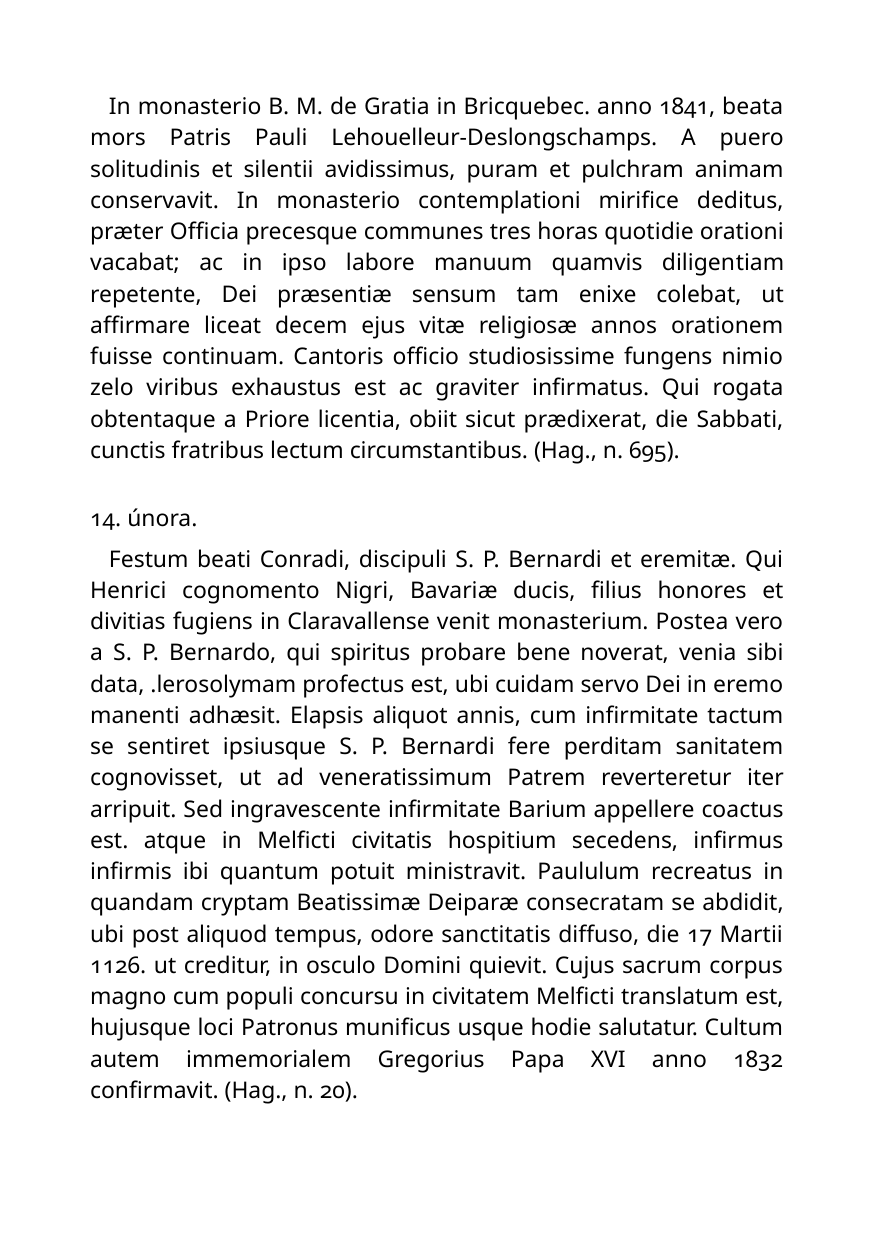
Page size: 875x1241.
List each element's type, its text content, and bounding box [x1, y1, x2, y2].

text 14. února. [90, 502, 784, 533]
text Festum beati Conradi, discipuli S. P. Bernardi et eremitæ. Qui Henrici cognomento Nigri, Bavariæ ducis, filius honores et divitias fugiens in Claravallense venit monasterium. Postea vero a S. P. Bernardo, qui spiritus probare bene noverat, venia sibi data, .lerosolymam profectus est, ubi cuidam servo Dei in eremo manenti adhæsit. Elapsis aliquot annis, cum infirmitate tactum se sentiret ipsiusque S. P. Bernardi fere perditam sanitatem cognovisset, ut ad veneratissimum Patrem reverteretur iter arripuit. Sed ingravescente infirmitate Barium appellere coactus est. atque in Melficti civitatis hospitium secedens, infirmus infirmis ibi quantum potuit ministravit. Paululum recreatus in quandam cryptam Beatissimæ Deiparæ consecratam se abdidit, ubi post aliquod tempus, odore sanctitatis diffuso, die 17 Martii 1126. ut creditur, in osculo Domini quievit. Cujus sacrum corpus magno cum populi concursu in civitatem Melficti translatum est, hujusque loci Patronus munificus usque hodie salutatur. Cultum autem immemorialem Gregorius Papa XVI anno 1832 confirmavit. (Hag., n. 20). [90, 542, 784, 1105]
text In monasterio B. M. de Gratia in Bricquebec. anno 1841, beata mors Patris Pauli Lehouelleur-Deslongschamps. A puero solitudinis et silentii avidissimus, puram et pulchram animam conservavit. In monasterio contemplationi mirifice deditus, præter Officia precesque communes tres horas quotidie orationi vacabat; ac in ipso labore manuum quamvis diligen­tiam repetente, Dei præsentiæ sensum tam enixe colebat, ut affirmare liceat decem ejus vitæ religiosæ annos orationem fuisse continuam. Cantoris officio studiosissime fungens nimio zelo viribus exhaustus est ac graviter infirmatus. Qui rogata obtentaque a Priore licentia, obiit sicut prædixerat, die Sabbati, cunctis fratribus lectum circumstantibus. (Hag., n. 695). [90, 90, 784, 465]
